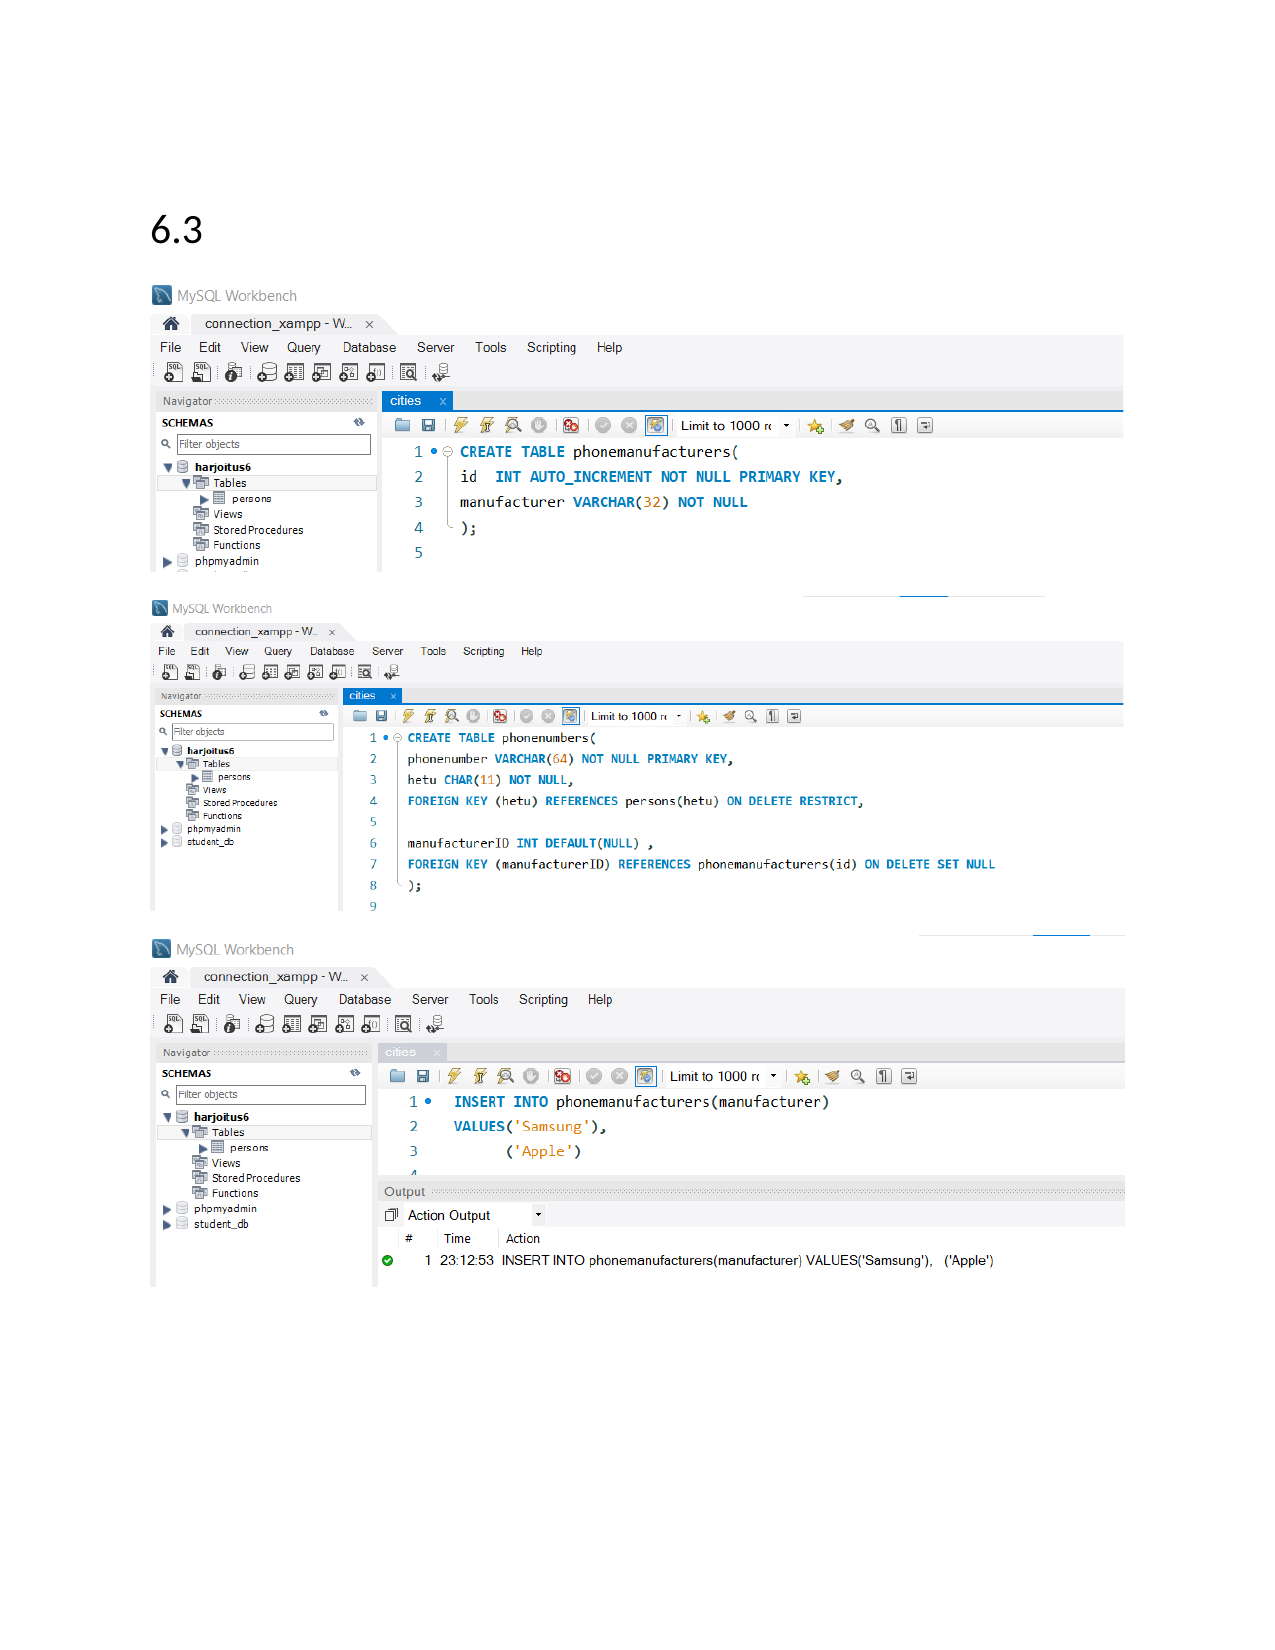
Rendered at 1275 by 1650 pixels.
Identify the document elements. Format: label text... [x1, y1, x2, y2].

text 6.3 [150, 203, 1125, 254]
